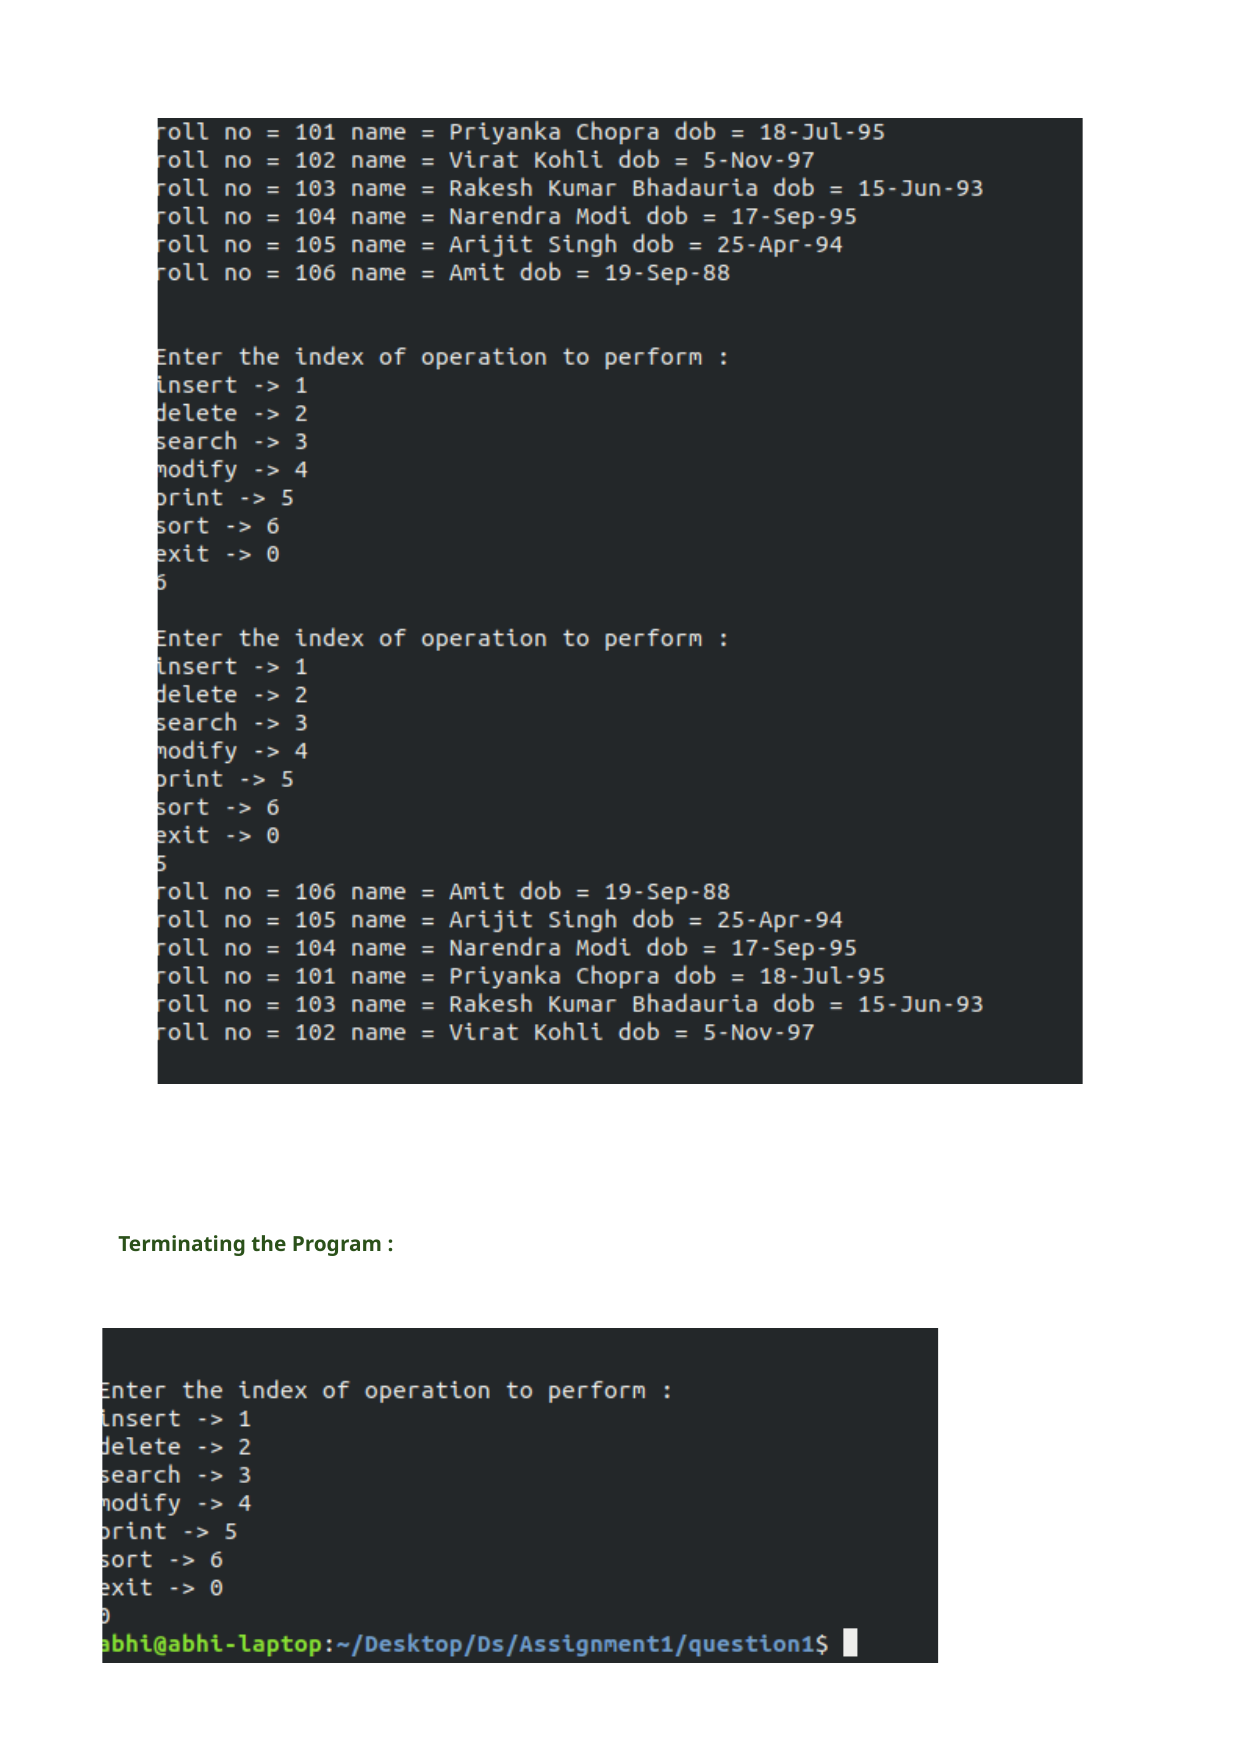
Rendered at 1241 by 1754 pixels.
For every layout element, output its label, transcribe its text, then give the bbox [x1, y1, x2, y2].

text Terminating the Program : [118, 1229, 1122, 1258]
picture [157, 118, 1083, 1084]
picture [102, 1328, 939, 1663]
